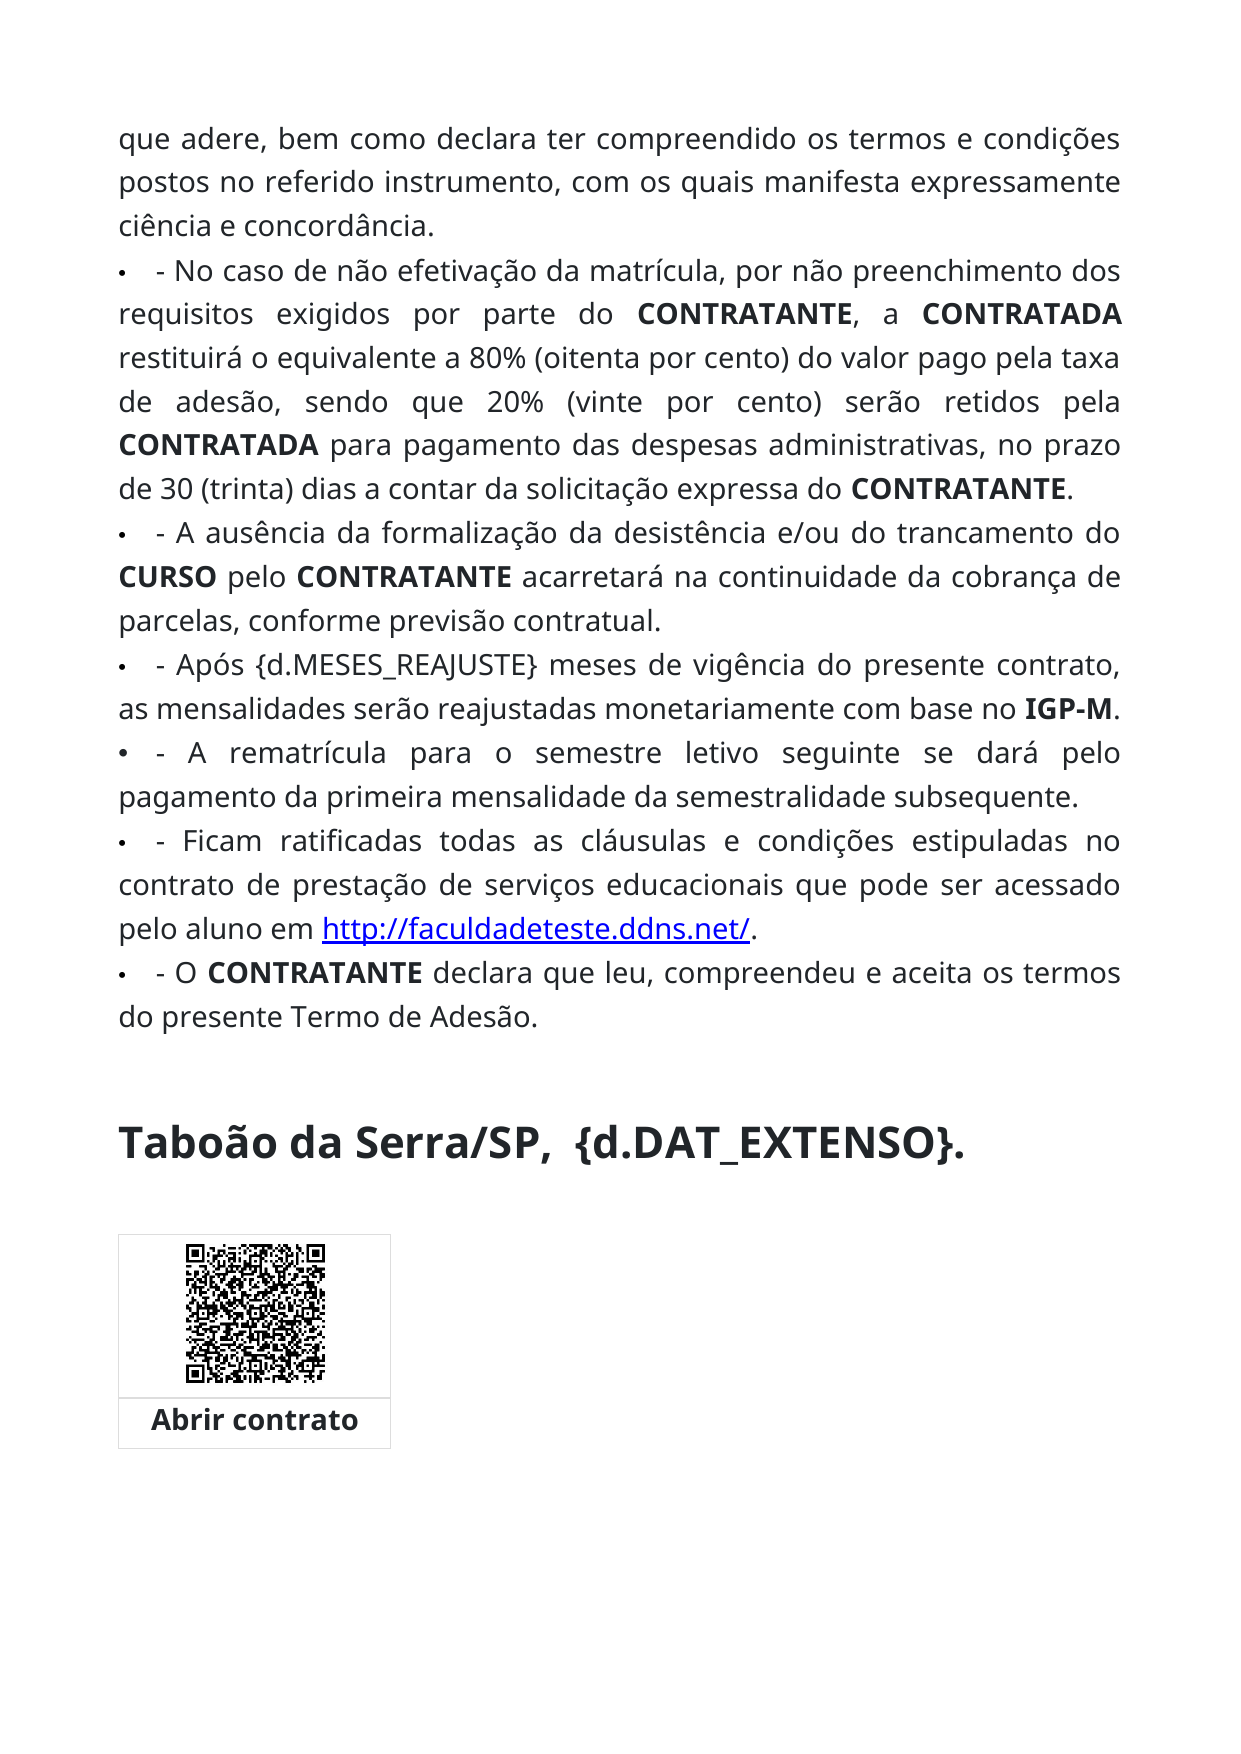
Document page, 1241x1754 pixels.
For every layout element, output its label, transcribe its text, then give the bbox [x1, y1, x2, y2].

list - Ficam ratificadas todas as cláusulas e condições estipuladas no contrato de prestação de serviços educacionais que pode ser acessado pelo aluno em http://faculdadeteste.ddns.net/. [81, 821, 1122, 948]
list - A ausência da formalização da desistência e/ou do trancamento do CURSO pelo CONTRATANTE acarretará na continuidade da cobrança de parcelas, conforme previsão contratual. [81, 513, 1122, 639]
list - No caso de não efetivação da matrícula, por não preenchimento dos requisitos exigidos por parte do CONTRATANTE, a CONTRATADA restituirá o equivalente a 80% (oitenta por cento) do valor pago pela taxa de adesão, sendo que 20% (vinte por cento) serão retidos pela CONTRATADA para pagamento das despesas administrativas, no prazo de 30 (trinta) dias a contar da solicitação expressa do CONTRATANTE. [81, 250, 1122, 508]
text Taboão da Serra/SP, {d.DAT_EXTENSO}. [118, 1112, 1122, 1172]
table_header [119, 1235, 390, 1397]
table_cell Abrir contrato [119, 1399, 390, 1448]
list - O CONTRATANTE declara que obteve acesso ao inteiro teor do CONTRATO DE PRESTAÇÃO DE SERVIÇOS EDUCACIONAIS, nº 01/2022 a que adere, bem como declara ter compreendido os termos e condições postos no referido instrumento, com os quais manifesta expressamente ciência e concordância. [81, 118, 1122, 245]
list - Após {d.MESES_REAJUSTE} meses de vigência do presente contrato, as mensalidades serão reajustadas monetariamente com base no IGP-M. [81, 644, 1122, 728]
list - A rematrícula para o semestre letivo seguinte se dará pelo pagamento da primeira mensalidade da semestralidade subsequente. [81, 732, 1122, 816]
list - O CONTRATANTE declara que leu, compreendeu e aceita os termos do presente Termo de Adesão. [81, 952, 1122, 1036]
